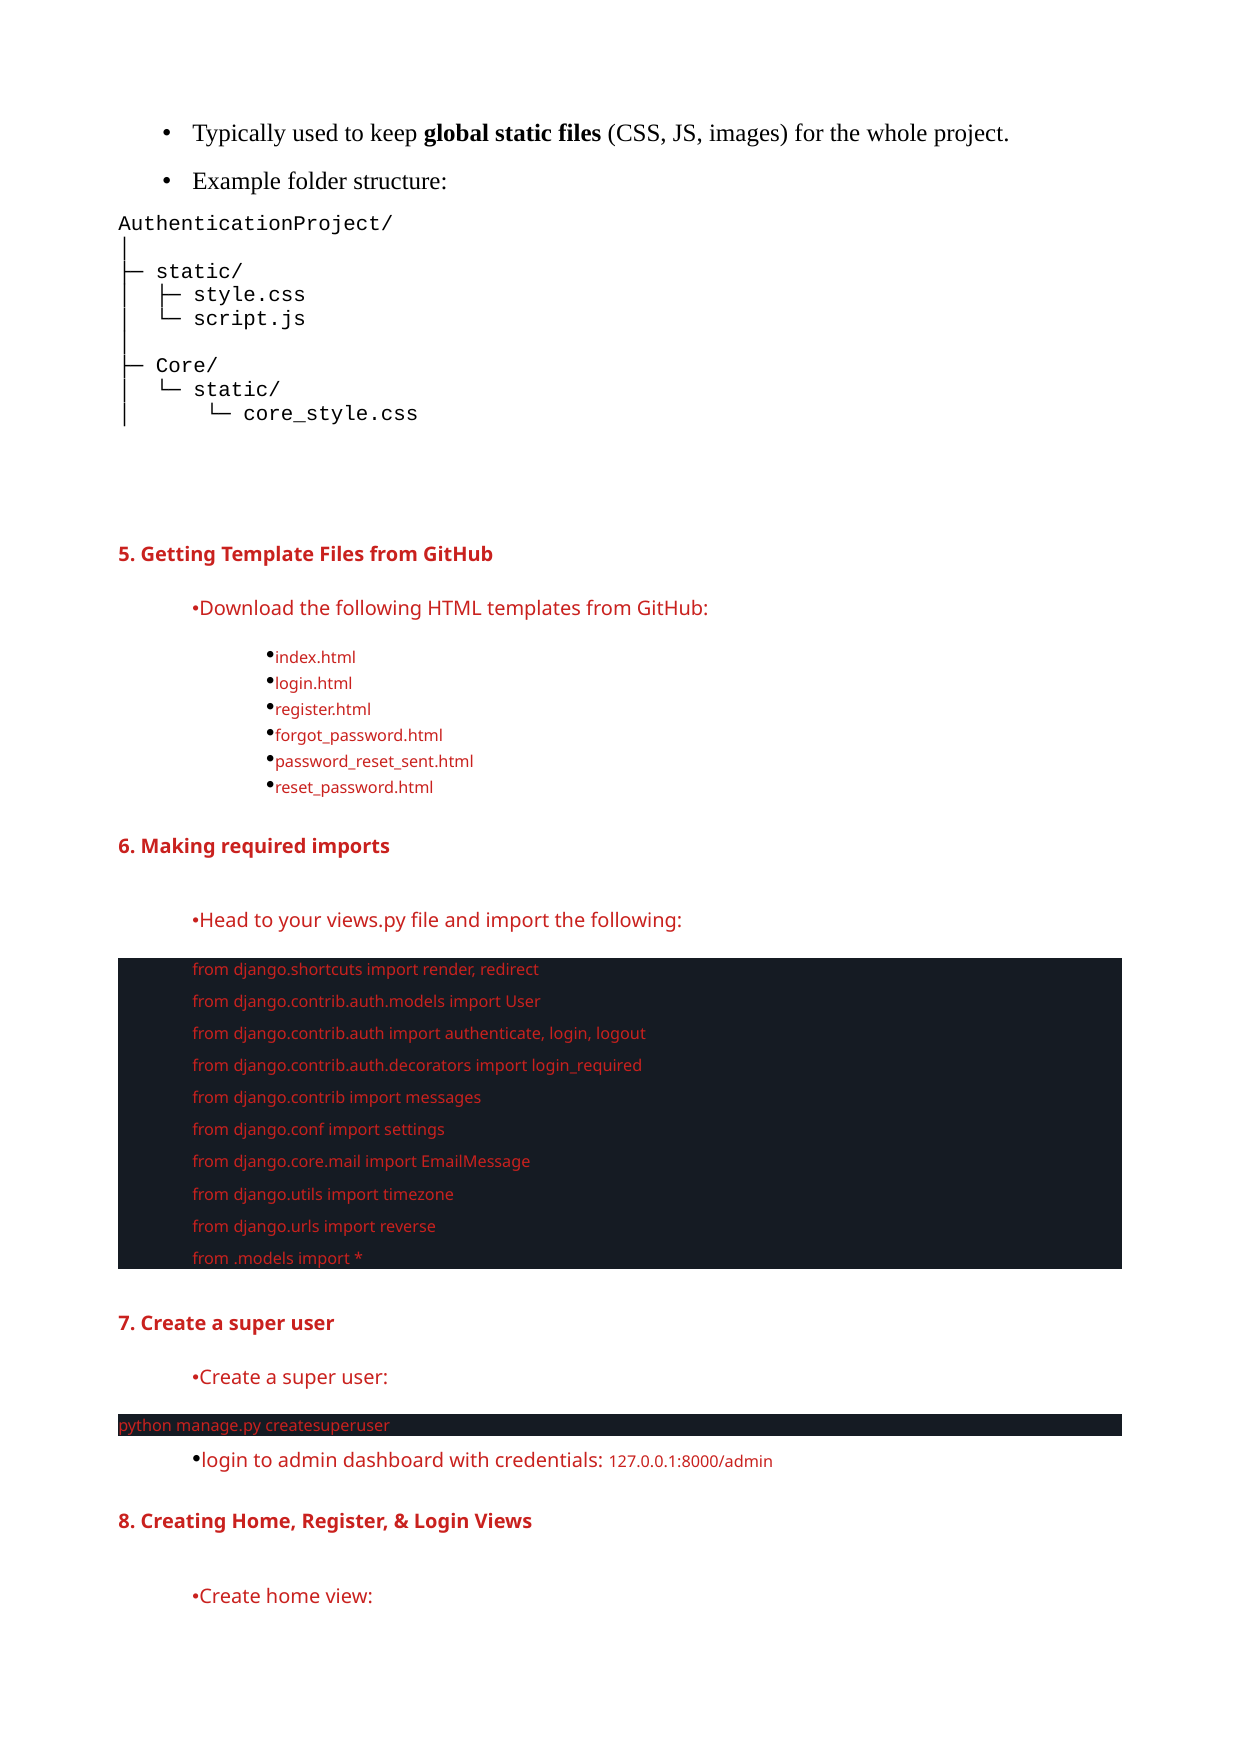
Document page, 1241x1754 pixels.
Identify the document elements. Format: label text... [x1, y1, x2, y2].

text │ └─ script.js [125, 308, 1122, 332]
text │ [118, 332, 1122, 355]
list Example folder structure: [162, 166, 1122, 194]
list from django.contrib import messages [118, 1086, 1122, 1108]
text AuthenticationProject/ [118, 213, 1122, 237]
list Typically used to keep global static files (CSS, JS, images) for the whole project. [162, 118, 1122, 147]
subtitle 7. Create a super user [118, 1309, 1122, 1336]
text │ └─ static/ [125, 379, 1122, 402]
list from django.contrib.auth import authenticate, login, logout [118, 1022, 1122, 1044]
list from django.core.mail import EmailMessage [118, 1150, 1122, 1173]
list login to admin dashboard with credentials: 127.0.0.1:8000/admin [118, 1446, 1122, 1473]
list Head to your views.py file and import the following: [118, 907, 1122, 934]
list Download the following HTML templates from GitHub: [118, 594, 1122, 622]
text │ └─ core_style.css [118, 402, 1122, 426]
subtitle 6. Making required imports [118, 832, 1122, 860]
list login.html [118, 672, 1122, 694]
list register.html [118, 698, 1122, 721]
list from django.shortcuts import render, redirect [118, 958, 1122, 980]
list password_reset_sent.html [118, 750, 1122, 773]
list forgot_password.html [118, 724, 1122, 747]
text │ ├─ style.css [118, 284, 1122, 308]
list Create home view: [118, 1582, 1122, 1609]
subtitle 5. Getting Template Files from GitHub [118, 540, 1122, 567]
list from django.contrib.auth.decorators import login_required [118, 1054, 1122, 1076]
list from django.conf import settings [118, 1118, 1122, 1141]
text ├─ static/ [125, 261, 1122, 284]
list Create a super user: [118, 1363, 1122, 1390]
subtitle 8. Creating Home, Register, & Login Views [118, 1508, 1122, 1535]
text python manage.py createsuperuser [118, 1414, 1122, 1436]
list reset_password.html [118, 776, 1122, 799]
list from django.utils import timezone [118, 1182, 1122, 1205]
text │ [118, 237, 1122, 261]
list index.html [118, 646, 1122, 668]
list from django.contrib.auth.models import User [118, 990, 1122, 1012]
list from .models import * [118, 1247, 1122, 1269]
text ├─ Core/ [118, 355, 1122, 379]
list from django.urls import reverse [118, 1214, 1122, 1237]
